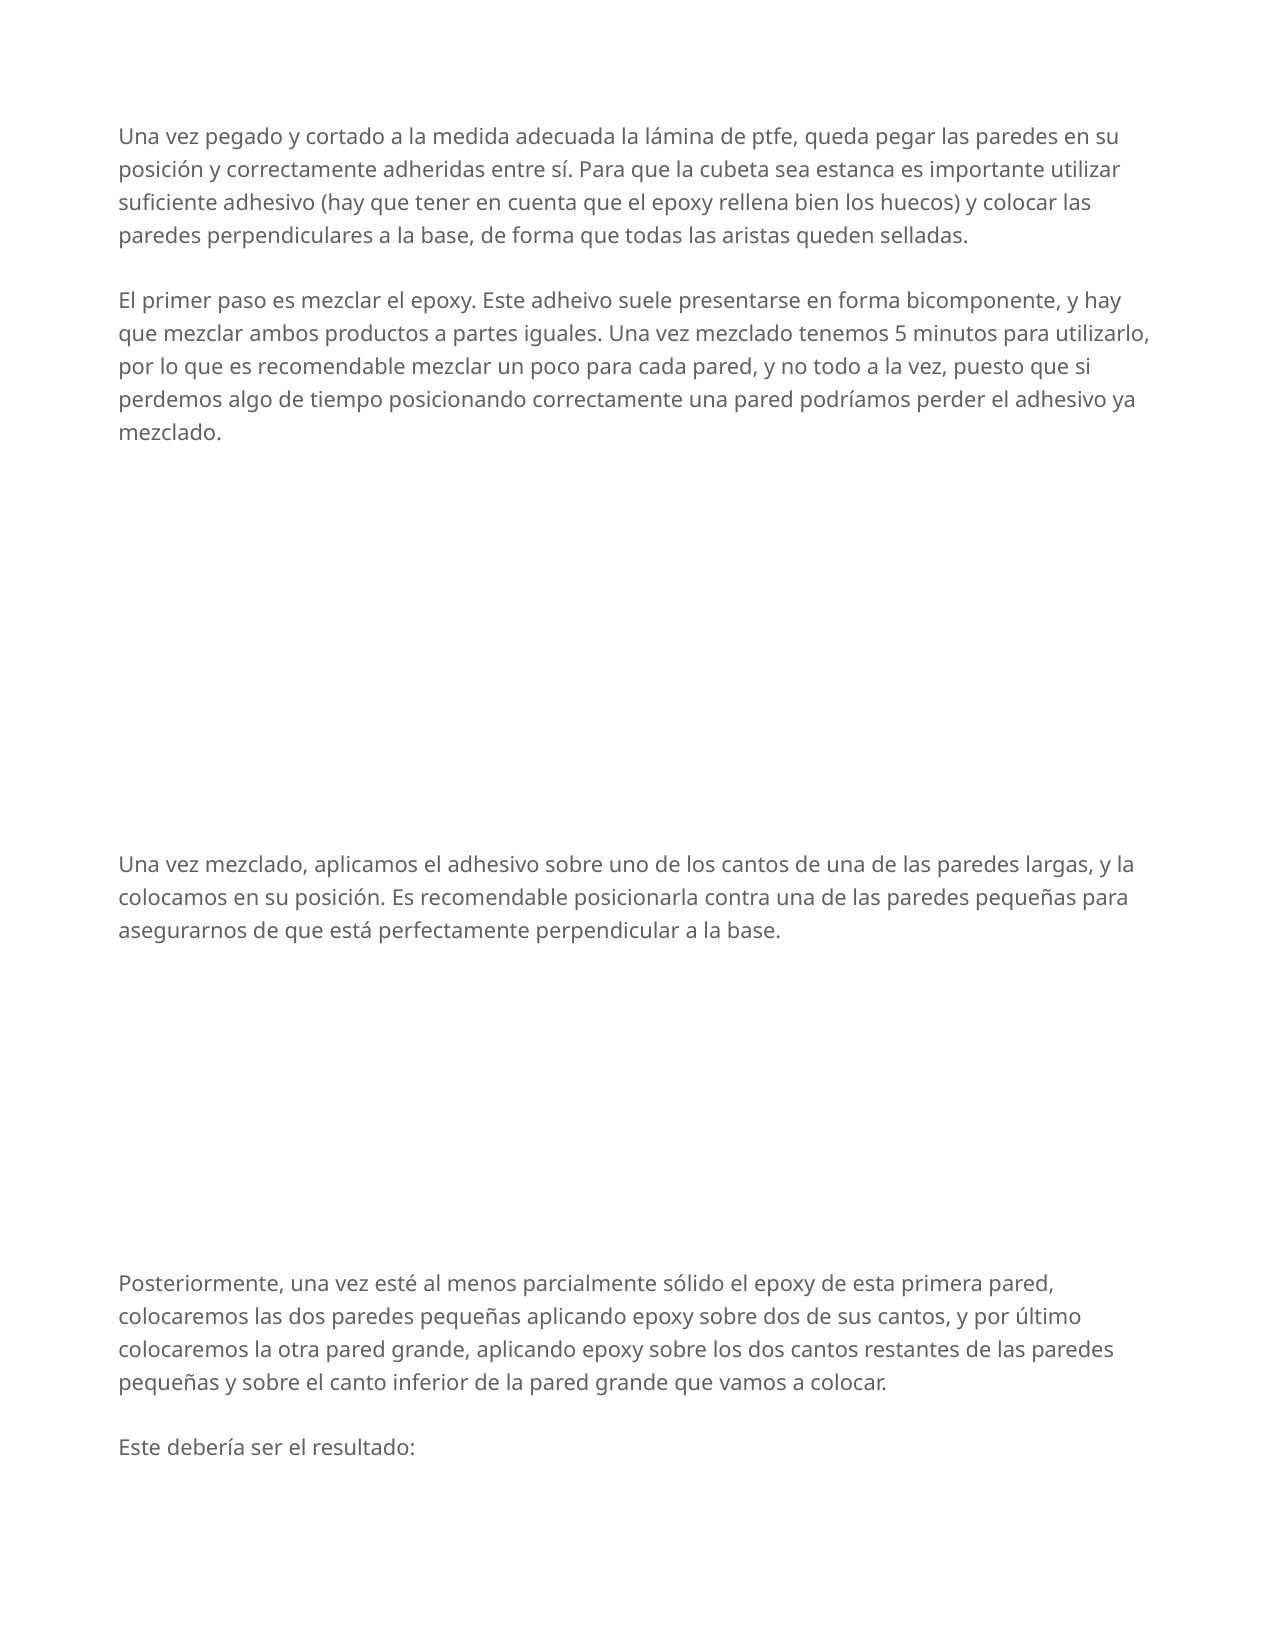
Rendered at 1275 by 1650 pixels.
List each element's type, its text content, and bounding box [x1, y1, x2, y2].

text Una vez mezclado, aplicamos el adhesivo sobre uno de los cantos de una de las paredes largas, y la colocamos en su posición. Es recomendable posicionarla contra una de las paredes pequeñas para asegurarnos de que está perfectamente perpendicular a la base. [118, 846, 1157, 945]
text Este debería ser el resultado: [118, 1429, 1157, 1462]
text Posteriormente, una vez esté al menos parcialmente sólido el epoxy de esta primera pared, colocaremos las dos paredes pequeñas aplicando epoxy sobre dos de sus cantos, y por último colocaremos la otra pared grande, aplicando epoxy sobre los dos cantos restantes de las paredes pequeñas y sobre el canto inferior de la pared grande que vamos a colocar. [118, 1265, 1157, 1396]
text Una vez pegado y cortado a la medida adecuada la lámina de ptfe, queda pegar las paredes en su posición y correctamente adheridas entre sí. Para que la cubeta sea estanca es importante utilizar suficiente adhesivo (hay que tener en cuenta que el epoxy rellena bien los huecos) y colocar las paredes perpendiculares a la base, de forma que todas las aristas queden selladas. [118, 118, 1157, 249]
text El primer paso es mezclar el epoxy. Este adheivo suele presentarse en forma bicomponente, y hay que mezclar ambos productos a partes iguales. Una vez mezclado tenemos 5 minutos para utilizarlo, por lo que es recomendable mezclar un poco para cada pared, y no todo a la vez, puesto que si perdemos algo de tiempo posicionando correctamente una pared podríamos perder el adhesivo ya mezclado. [118, 282, 1157, 446]
